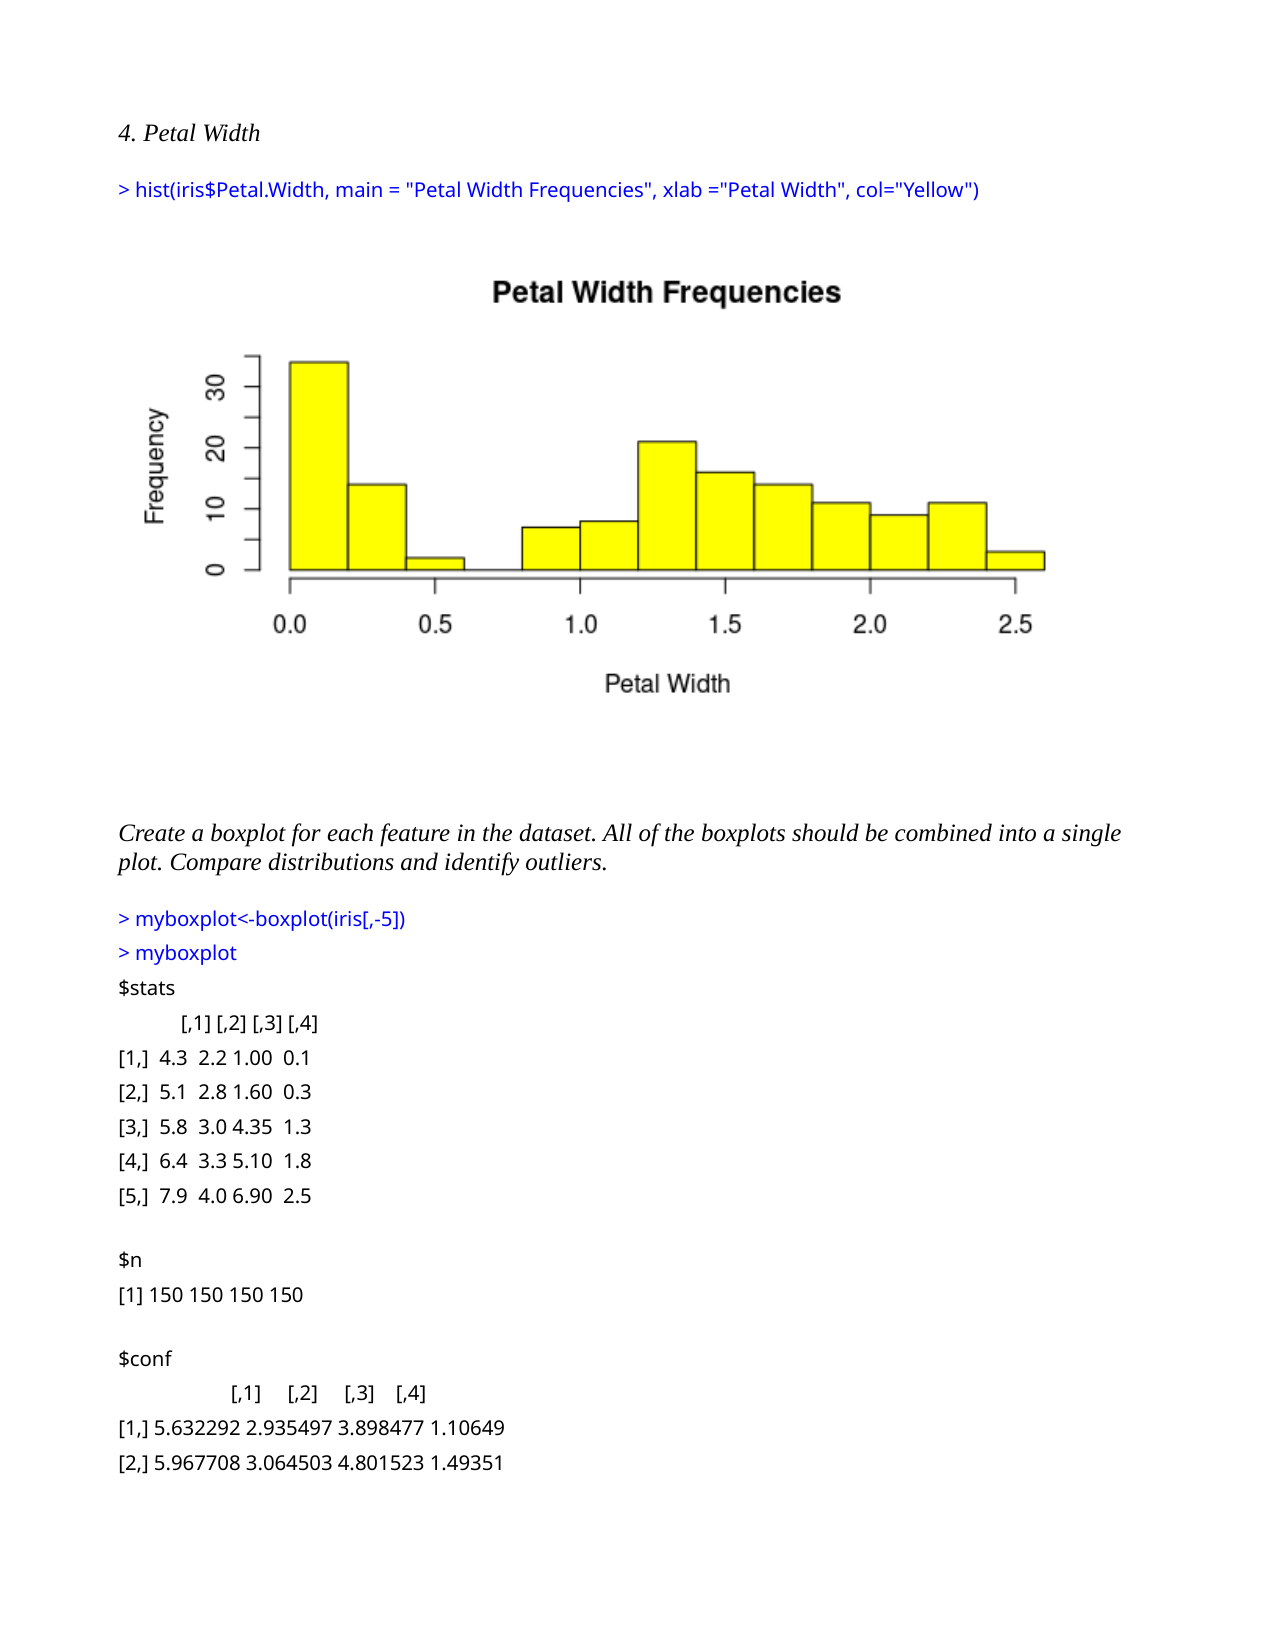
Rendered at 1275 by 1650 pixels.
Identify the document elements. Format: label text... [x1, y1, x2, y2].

text [,1] [,2] [,3] [,4] [118, 1008, 1157, 1036]
text 4. Petal Width [118, 118, 1157, 147]
text > myboxplot<-boxplot(iris[,-5]) [118, 904, 1157, 932]
text [2,] 5.967708 3.064503 4.801523 1.49351 [118, 1448, 1157, 1476]
text > hist(iris$Petal.Width, main = "Petal Width Frequencies", xlab ="Petal Width", col="Yellow") [118, 176, 1157, 203]
text [1,] 5.632292 2.935497 3.898477 1.10649 [118, 1414, 1157, 1442]
text > myboxplot [118, 939, 1157, 967]
text [5,] 7.9 4.0 6.90 2.5 [118, 1182, 1157, 1209]
text Create a boxplot for each feature in the dataset. All of the boxplots should be combined into a single plot. Compare distributions and identify outliers. [118, 818, 1157, 876]
text [1,] 4.3 2.2 1.00 0.1 [118, 1043, 1157, 1071]
text $n [118, 1246, 1157, 1273]
text [3,] 5.8 3.0 4.35 1.3 [118, 1112, 1157, 1140]
text [2,] 5.1 2.8 1.60 0.3 [118, 1078, 1157, 1106]
text $stats [118, 974, 1157, 1001]
text [,1] [,2] [,3] [,4] [118, 1379, 1157, 1407]
text $conf [118, 1344, 1157, 1372]
picture [137, 232, 1138, 732]
text [1] 150 150 150 150 [118, 1280, 1157, 1308]
text [4,] 6.4 3.3 5.10 1.8 [118, 1147, 1157, 1175]
